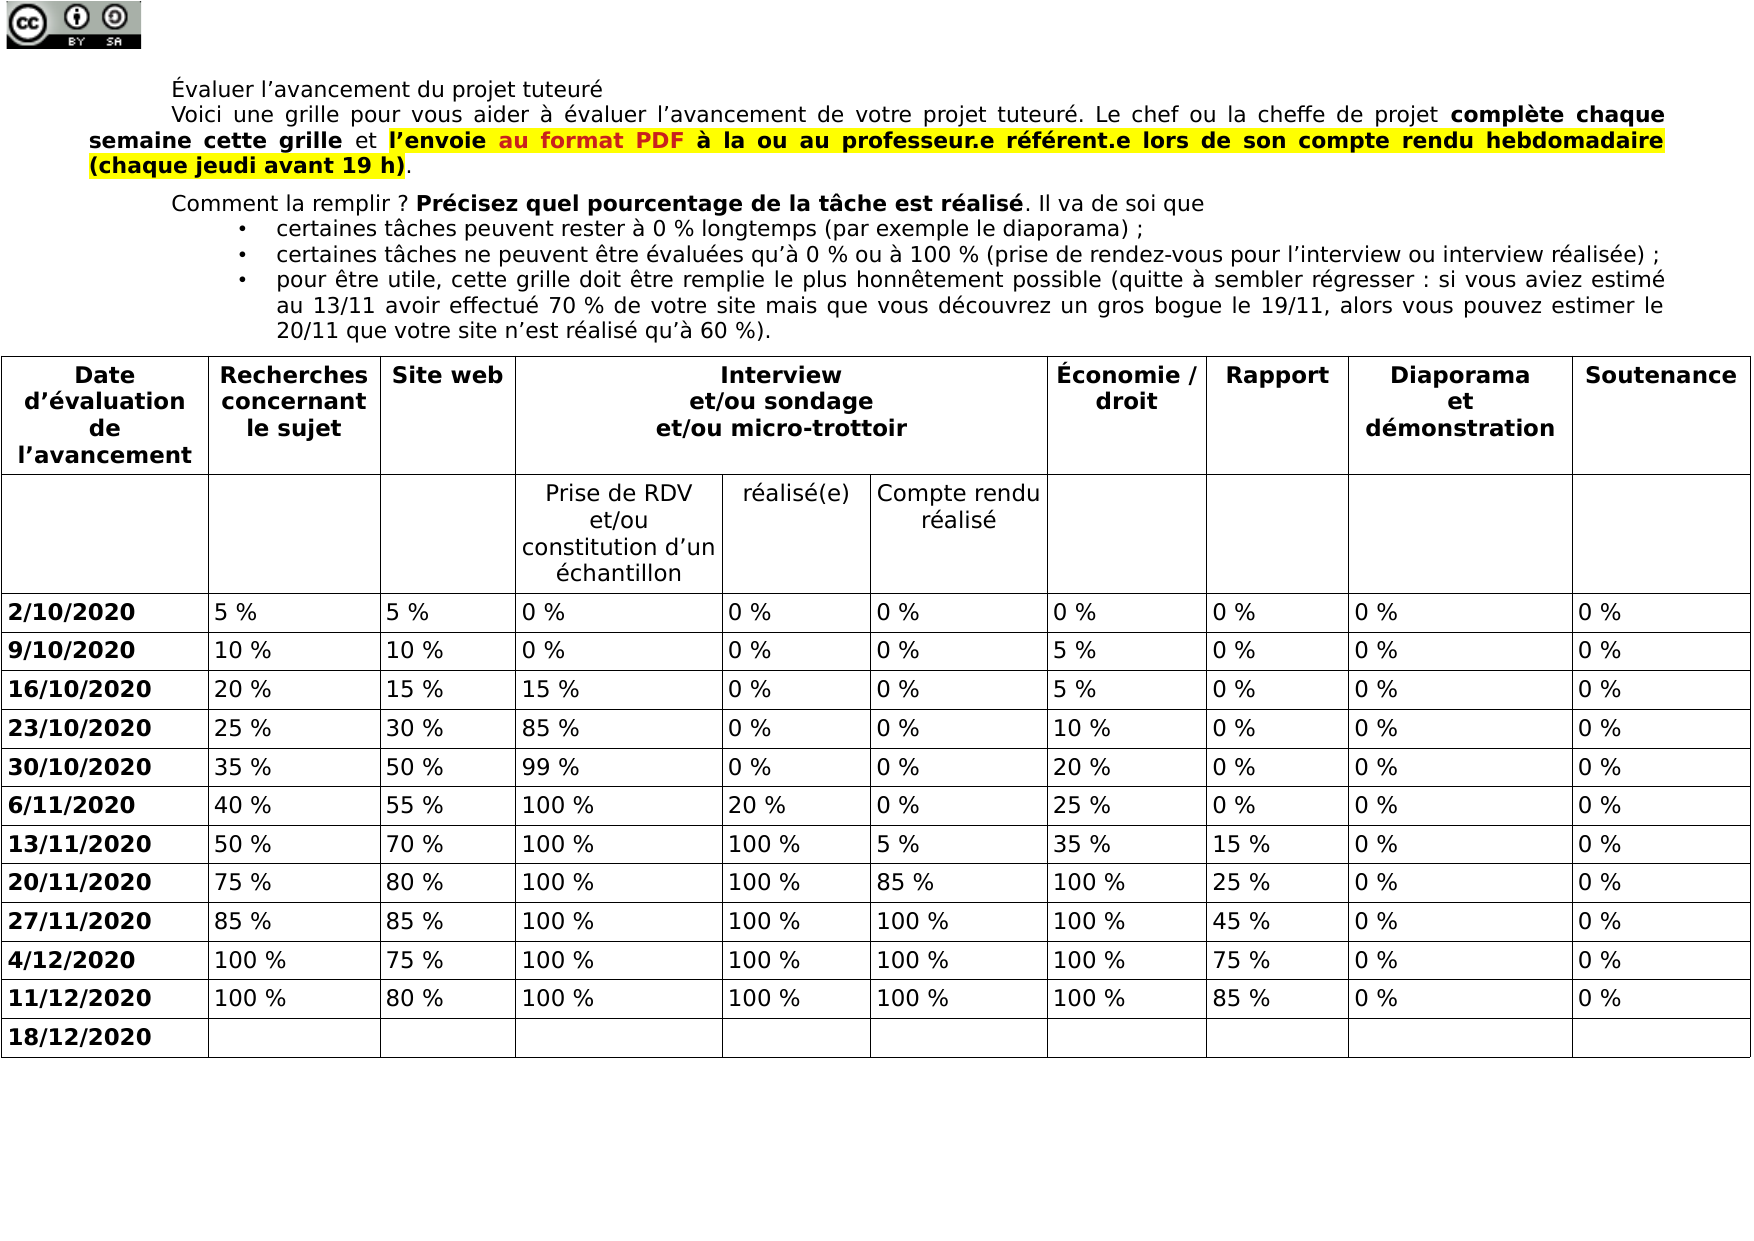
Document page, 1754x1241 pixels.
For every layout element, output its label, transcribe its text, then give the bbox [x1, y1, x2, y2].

table_header Interview et/ou sondage et/ou micro-trottoir [516, 357, 1047, 474]
table_cell 6/11/2020 [2, 787, 208, 825]
table_cell 0 % [1349, 749, 1572, 786]
list certaines tâches ne peuvent être évaluées qu’à 0 % ou à 100 % (prise de rendez-vous pour l’interview ou interview réalisée) ; [238, 242, 1665, 267]
table_cell 0 % [871, 749, 1047, 786]
table_cell [1573, 475, 1750, 593]
table_cell 0 % [723, 749, 870, 786]
table_cell 100 % [516, 903, 722, 941]
table_cell 0 % [1207, 787, 1348, 825]
table_cell 10 % [1048, 710, 1206, 747]
table_cell 5 % [1048, 671, 1206, 709]
table_cell 100 % [723, 864, 870, 902]
table_cell 85 % [516, 710, 722, 747]
table_cell 18/12/2020 [2, 1019, 208, 1057]
table_cell 0 % [723, 671, 870, 709]
table_cell 100 % [723, 980, 870, 1018]
table_cell 50 % [381, 749, 515, 786]
table_cell 10 % [209, 633, 380, 670]
table_header Économie / droit [1048, 357, 1206, 474]
table_cell [1349, 475, 1572, 593]
table_cell 0 % [723, 594, 870, 631]
table_cell 55 % [381, 787, 515, 825]
table_cell 80 % [381, 864, 515, 902]
table_header Date d’évaluation de l’avancement [2, 357, 208, 474]
table_cell 0 % [1573, 826, 1750, 863]
table_cell 45 % [1207, 903, 1348, 941]
table_cell 80 % [381, 980, 515, 1018]
table_cell 100 % [871, 903, 1047, 941]
table_cell [381, 475, 515, 593]
table_cell 0 % [1349, 594, 1572, 631]
table_cell 0 % [1207, 671, 1348, 709]
table_cell 0 % [871, 787, 1047, 825]
picture [6, 1, 142, 49]
table_cell 0 % [1349, 903, 1572, 941]
table_cell 0 % [1349, 710, 1572, 747]
table_cell 0 % [1573, 787, 1750, 825]
table_cell 13/11/2020 [2, 826, 208, 863]
subtitle Évaluer l’avancement du projet tuteuré [88, 77, 1665, 102]
table_cell 20 % [723, 787, 870, 825]
table_cell [1048, 475, 1206, 593]
table_cell 99 % [516, 749, 722, 786]
table_cell 0 % [1207, 594, 1348, 631]
table_cell 15 % [516, 671, 722, 709]
table_cell 100 % [871, 980, 1047, 1018]
table_cell 85 % [209, 903, 380, 941]
table_cell 100 % [209, 980, 380, 1018]
table_cell 0 % [516, 594, 722, 631]
table_cell 20 % [1048, 749, 1206, 786]
table_cell [516, 1019, 722, 1057]
table_cell réalisé(e) [723, 475, 870, 593]
table_cell 25 % [1048, 787, 1206, 825]
table_cell [2, 475, 208, 593]
table_cell 16/10/2020 [2, 671, 208, 709]
table_cell 5 % [209, 594, 380, 631]
table_cell 75 % [1207, 942, 1348, 979]
table_cell 5 % [1048, 633, 1206, 670]
table_cell 0 % [1349, 787, 1572, 825]
table_cell 0 % [871, 633, 1047, 670]
table_cell Prise de RDV et/ou constitution d’un échantillon [516, 475, 722, 593]
table_cell 75 % [209, 864, 380, 902]
table_cell 0 % [1573, 710, 1750, 747]
table_cell 0 % [1349, 671, 1572, 709]
table_cell 23/10/2020 [2, 710, 208, 747]
table_cell 27/11/2020 [2, 903, 208, 941]
table_cell 50 % [209, 826, 380, 863]
table_cell 15 % [381, 671, 515, 709]
table_cell 5 % [381, 594, 515, 631]
table_cell 35 % [209, 749, 380, 786]
table_cell 0 % [1048, 594, 1206, 631]
table_cell 0 % [723, 633, 870, 670]
table_cell [1573, 1019, 1750, 1057]
table_cell 5 % [871, 826, 1047, 863]
table_cell 0 % [1573, 633, 1750, 670]
table_cell [1048, 1019, 1206, 1057]
table_cell 0 % [1573, 594, 1750, 631]
table_cell 100 % [516, 826, 722, 863]
table_cell 0 % [1207, 749, 1348, 786]
table_cell [381, 1019, 515, 1057]
table_cell 100 % [1048, 903, 1206, 941]
table_cell 0 % [871, 710, 1047, 747]
table_cell 20/11/2020 [2, 864, 208, 902]
table_header Rapport [1207, 357, 1348, 474]
table_cell 40 % [209, 787, 380, 825]
table_cell 100 % [723, 826, 870, 863]
table_cell 100 % [723, 942, 870, 979]
table_cell 0 % [1573, 864, 1750, 902]
table_cell 85 % [871, 864, 1047, 902]
table_cell 100 % [516, 942, 722, 979]
table_header Diaporama et démonstration [1349, 357, 1572, 474]
table_cell [1207, 1019, 1348, 1057]
table_header Site web [381, 357, 515, 474]
table_cell 70 % [381, 826, 515, 863]
list certaines tâches peuvent rester à 0 % longtemps (par exemple le diaporama) ; [238, 216, 1665, 242]
table_header Recherches concernant le sujet [209, 357, 380, 474]
table_cell 0 % [516, 633, 722, 670]
list pour être utile, cette grille doit être remplie le plus honnêtement possible (quitte à sembler régresser : si vous aviez estimé au 13/11 avoir effectué 70 % de votre site mais que vous découvrez un gros bogue le 19/11, alors vous pouvez estimer le 20/11 que votre site n’est réalisé qu’à 60 %). [238, 267, 1665, 344]
table_cell [871, 1019, 1047, 1057]
table_cell 100 % [516, 980, 722, 1018]
table_cell 0 % [1573, 903, 1750, 941]
table_cell 100 % [1048, 942, 1206, 979]
table_cell 4/12/2020 [2, 942, 208, 979]
table_cell 30 % [381, 710, 515, 747]
table_cell 0 % [871, 671, 1047, 709]
table_cell [209, 1019, 380, 1057]
table_cell [209, 475, 380, 593]
table_cell 0 % [1573, 671, 1750, 709]
table_cell 100 % [516, 864, 722, 902]
table_cell 0 % [1207, 710, 1348, 747]
table_cell 25 % [209, 710, 380, 747]
table_cell 0 % [1573, 749, 1750, 786]
table_cell 0 % [1573, 942, 1750, 979]
table_cell 0 % [1349, 826, 1572, 863]
text Voici une grille pour vous aider à évaluer l’avancement de votre projet tuteuré. Le chef ou la cheffe de projet complète chaque semaine cette grille et l’envoie au format PDF à la ou au professeur.e référent.e lors de son compte rendu hebdomadaire (chaque jeudi avant 19 h). [88, 102, 1665, 179]
table_cell 10 % [381, 633, 515, 670]
table_cell 0 % [1349, 864, 1572, 902]
table_cell 30/10/2020 [2, 749, 208, 786]
table_cell 11/12/2020 [2, 980, 208, 1018]
table_cell 100 % [871, 942, 1047, 979]
table_cell 2/10/2020 [2, 594, 208, 631]
table_cell 100 % [1048, 864, 1206, 902]
table_cell 35 % [1048, 826, 1206, 863]
table_cell 100 % [723, 903, 870, 941]
table_cell 0 % [1349, 980, 1572, 1018]
table_cell 0 % [871, 594, 1047, 631]
table_cell 0 % [1207, 633, 1348, 670]
table_cell [723, 1019, 870, 1057]
table_cell 100 % [516, 787, 722, 825]
table_cell 0 % [1349, 942, 1572, 979]
table_cell 25 % [1207, 864, 1348, 902]
table_cell Compte rendu réalisé [871, 475, 1047, 593]
table_cell 85 % [1207, 980, 1348, 1018]
table_cell 0 % [723, 710, 870, 747]
table_cell 15 % [1207, 826, 1348, 863]
text Comment la remplir ? Précisez quel pourcentage de la tâche est réalisé. Il va de soi que [88, 191, 1665, 216]
table_cell [1349, 1019, 1572, 1057]
table_cell 75 % [381, 942, 515, 979]
table_cell 100 % [1048, 980, 1206, 1018]
table_cell 9/10/2020 [2, 633, 208, 670]
table_cell [1207, 475, 1348, 593]
table_cell 100 % [209, 942, 380, 979]
table_cell 0 % [1349, 633, 1572, 670]
table_header Soutenance [1573, 357, 1750, 474]
table_cell 0 % [1573, 980, 1750, 1018]
table_cell 20 % [209, 671, 380, 709]
table_cell 85 % [381, 903, 515, 941]
